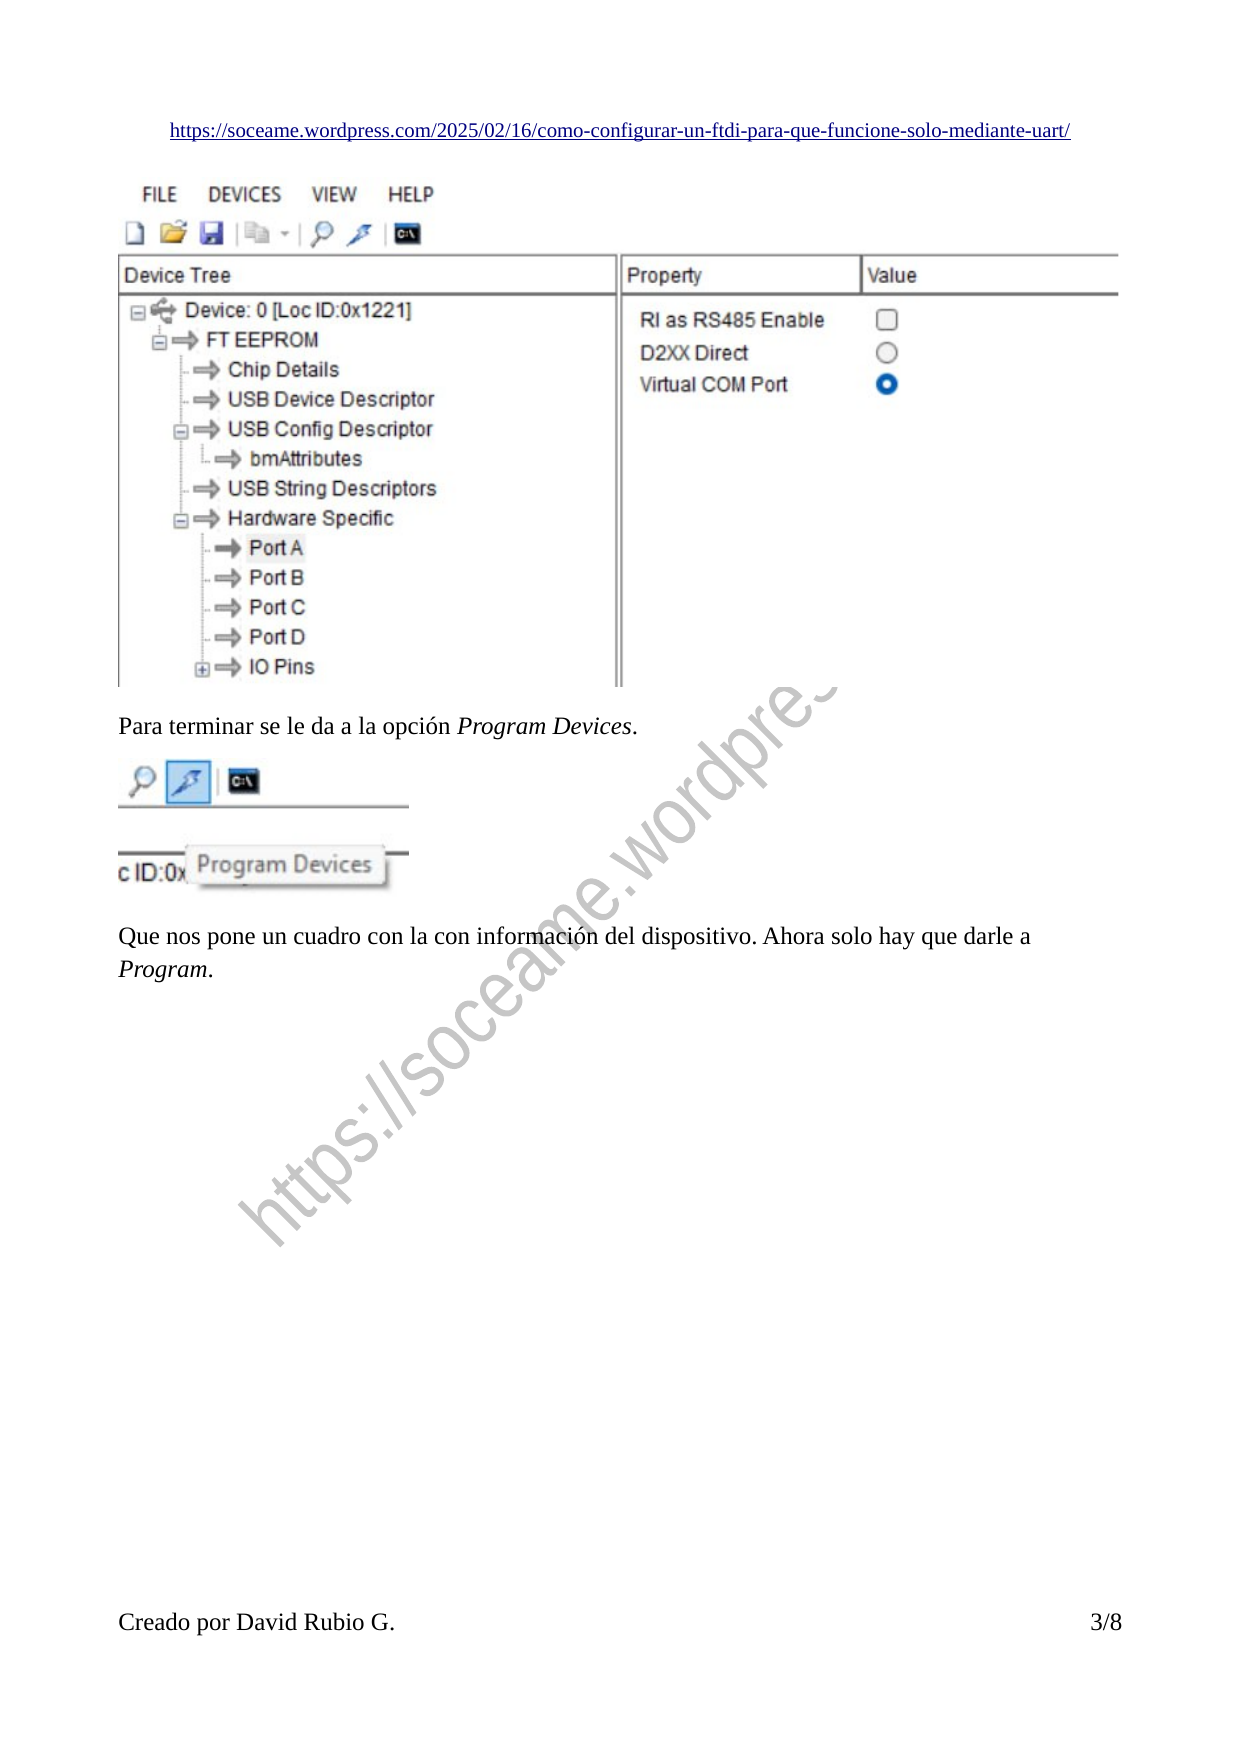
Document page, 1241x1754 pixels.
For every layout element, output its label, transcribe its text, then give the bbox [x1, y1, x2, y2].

picture [118, 177, 1119, 687]
picture [118, 758, 409, 897]
text Que nos pone un cuadro con la con información del dispositivo. Ahora solo hay que darle a Program. [118, 921, 1122, 982]
text Para terminar se le da a la opción Program Devices. [118, 711, 768, 740]
text [761, 711, 1122, 740]
